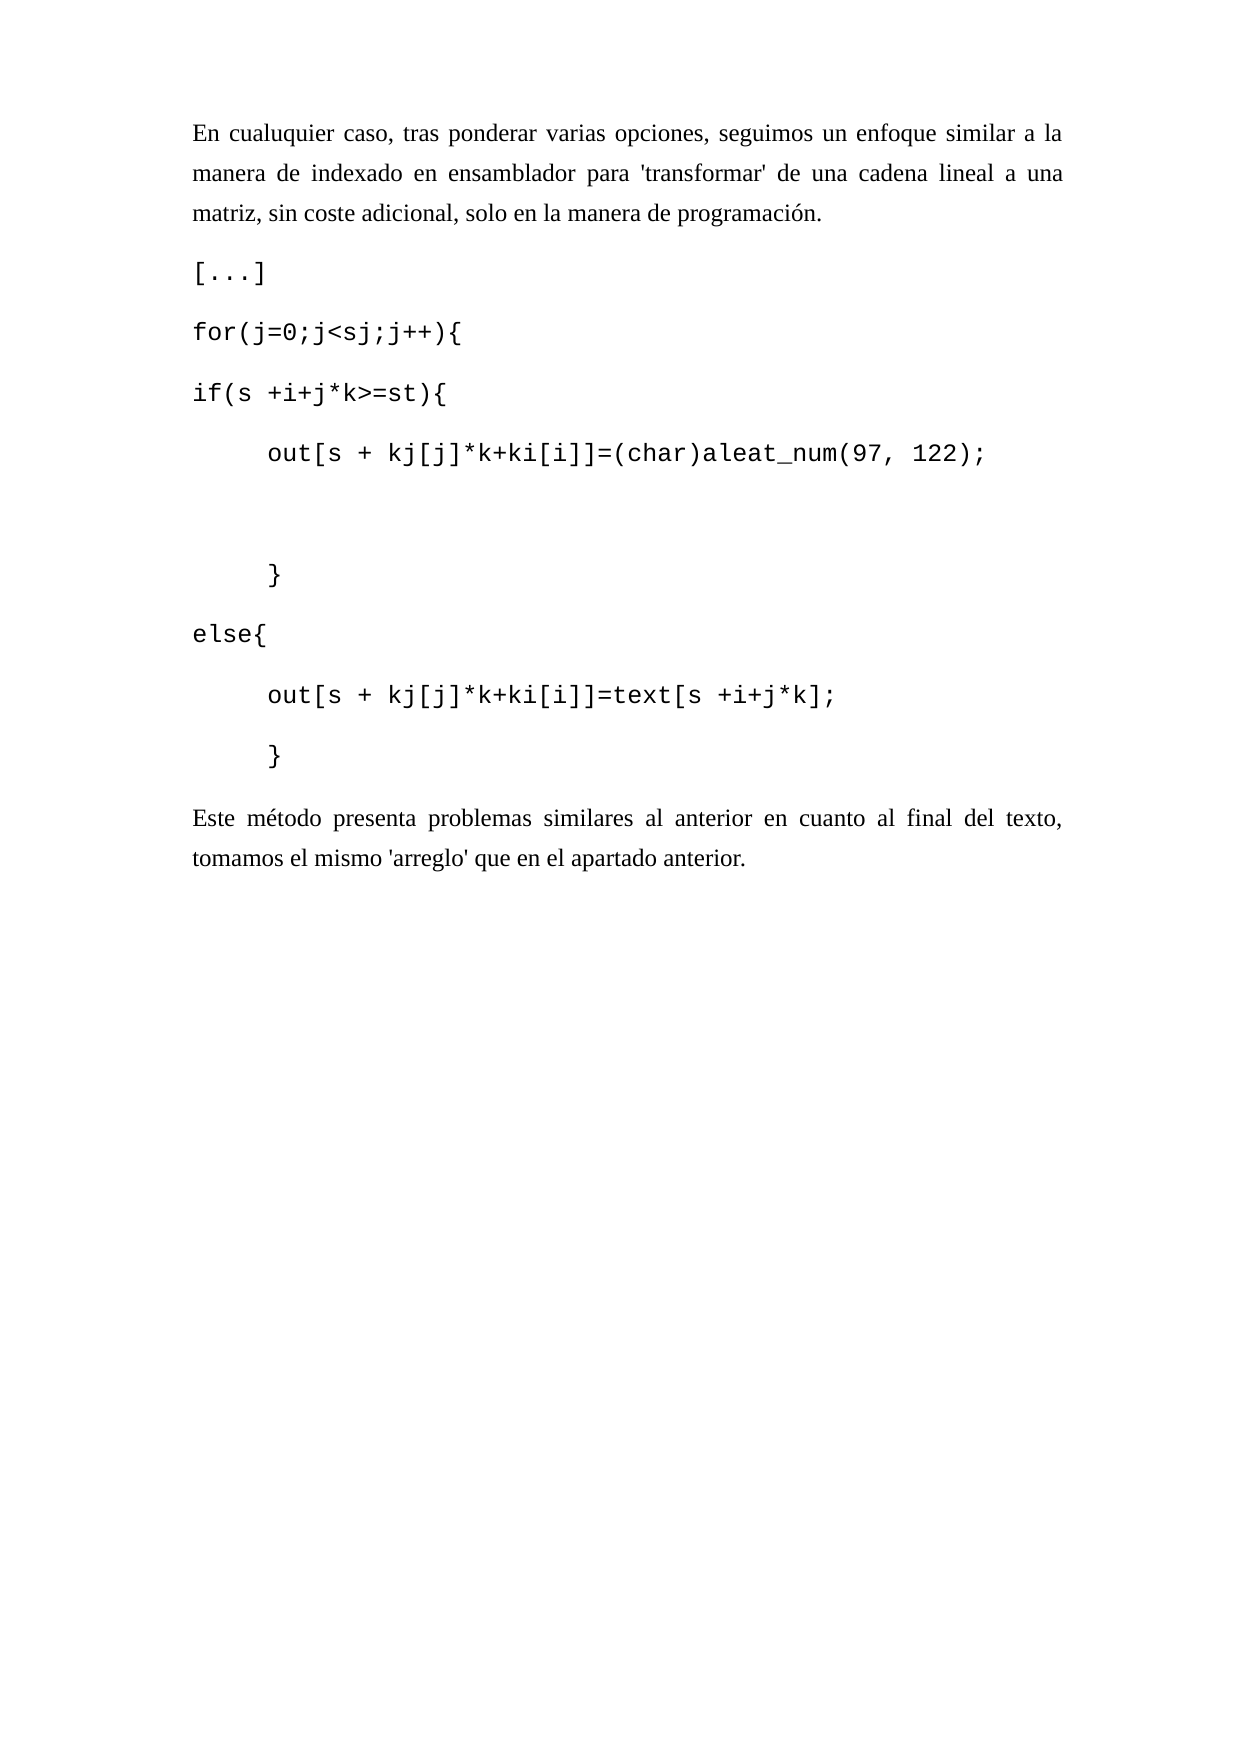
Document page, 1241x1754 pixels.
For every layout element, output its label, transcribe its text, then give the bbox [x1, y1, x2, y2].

text } [192, 743, 1064, 771]
text } [192, 562, 1064, 590]
text En cualuquier caso, tras ponderar varias opciones, seguimos un enfoque similar a la manera de indexado en ensamblador para 'transformar' de una cadena lineal a una matriz, sin coste adicional, solo en la manera de programación. [192, 118, 1064, 227]
text if(s +i+j*k>=st){ [192, 380, 1064, 409]
text out[s + kj[j]*k+ki[i]]=text[s +i+j*k]; [192, 682, 1064, 711]
text [...] [192, 259, 1064, 288]
text Este método presenta problemas similares al anterior en cuanto al final del texto, tomamos el mismo 'arreglo' que en el apartado anterior. [192, 803, 1064, 872]
text else{ [192, 622, 1064, 650]
text out[s + kj[j]*k+ki[i]]=(char)aleat_num(97, 122); [192, 441, 1064, 469]
text for(j=0;j<sj;j++){ [192, 320, 1064, 348]
